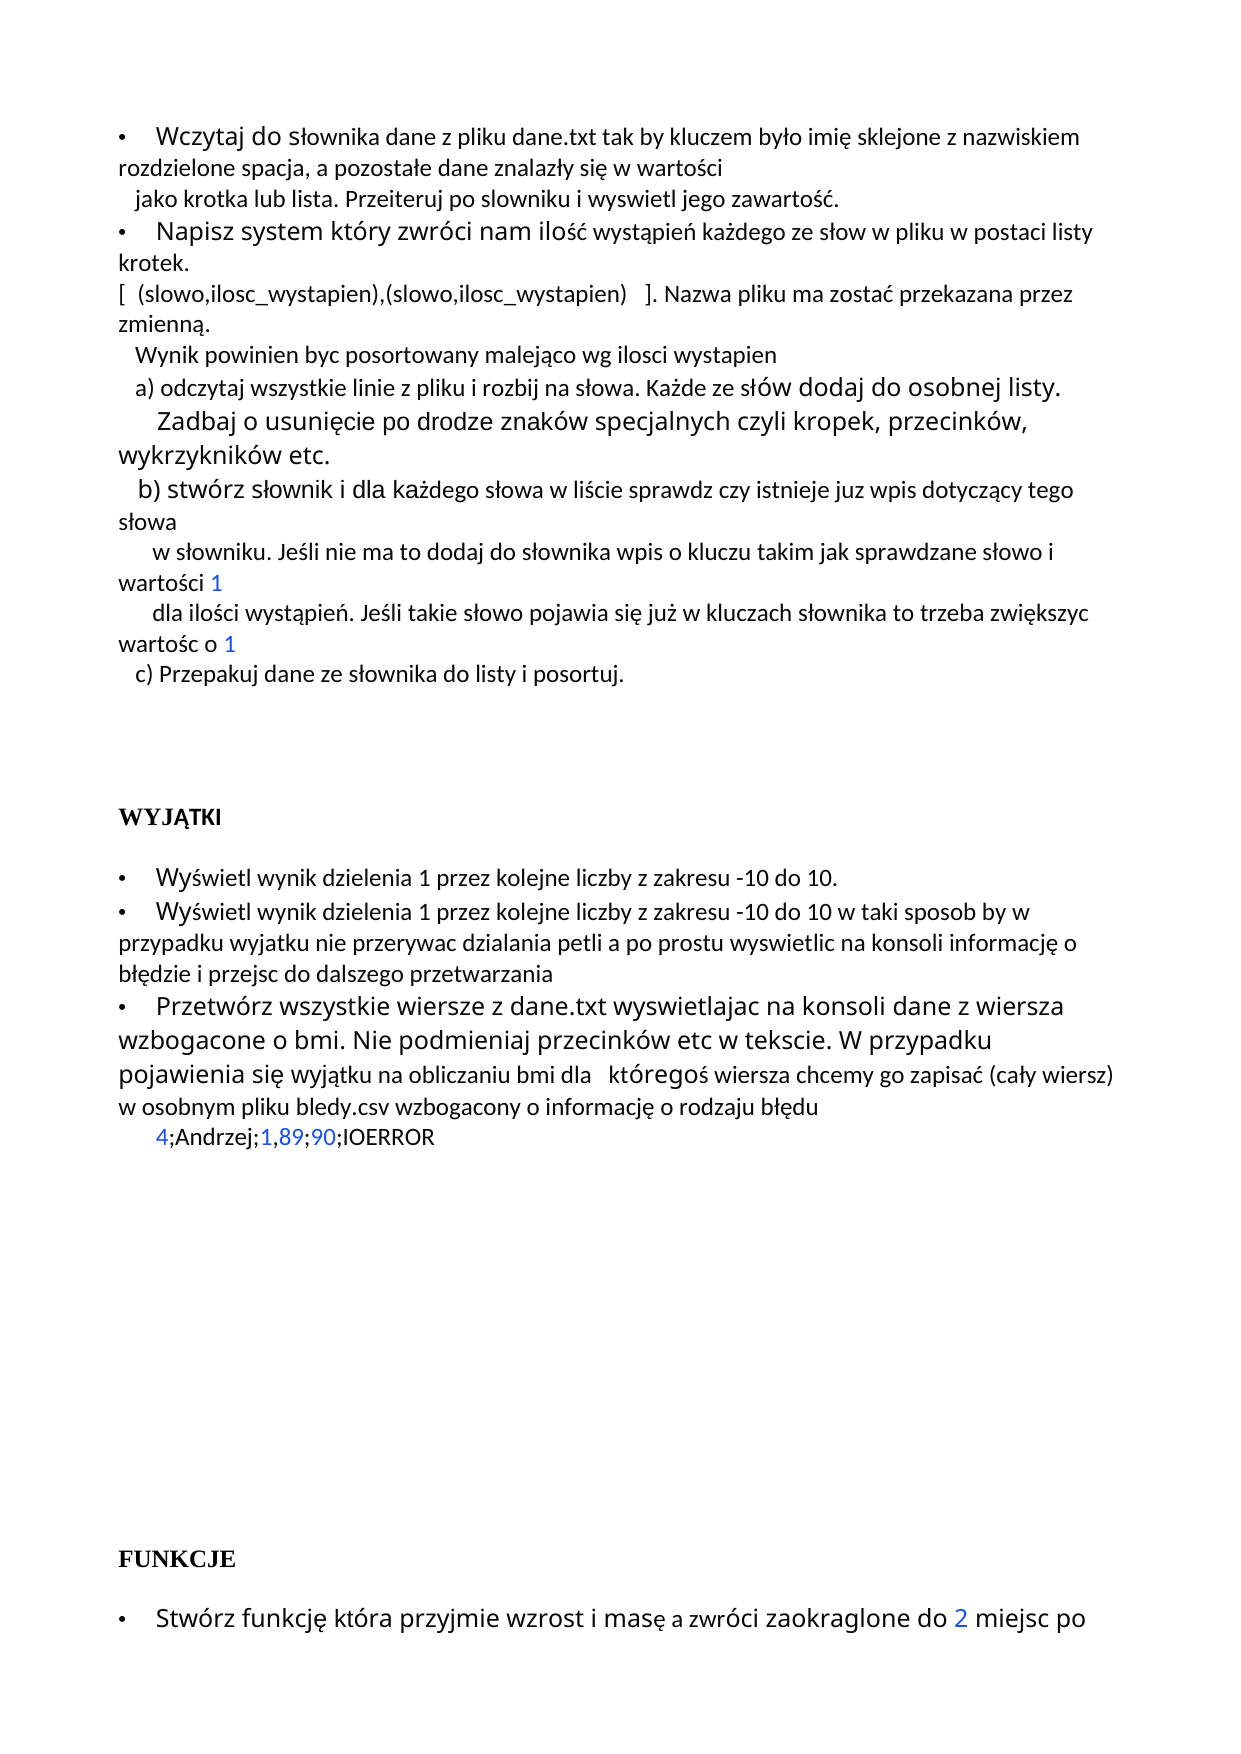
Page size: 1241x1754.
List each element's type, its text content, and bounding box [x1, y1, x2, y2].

text WYJĄTKI [118, 801, 1122, 831]
list Napisz system który zwróci nam ilość wystąpień każdego ze słow w pliku w postaci listy krotek. [ (slowo,ilosc_wystapien),(slowo,ilosc_wystapien) ]. Nazwa pliku ma zostać przekazana przez zmienną. Wynik powinien byc posortowany malejąco wg ilosci wystapien a) odczytaj wszystkie linie z pliku i rozbij na słowa. Każde ze słów dodaj do osobnej listy. Zadbaj o usunięcie po drodze znaków specjalnych czyli kropek, przecinków, wykrzykników etc. b) stwórz słownik i dla każdego słowa w liście sprawdz czy istnieje juz wpis dotyczący tego słowa w słowniku. Jeśli nie ma to dodaj do słownika wpis o kluczu takim jak sprawdzane słowo i wartości 1 dla ilości wystąpień. Jeśli takie słowo pojawia się już w kluczach słownika to trzeba zwiększyc wartośc o 1 c) Przepakuj dane ze słownika do listy i posortuj. [81, 213, 1122, 689]
list Stwórz funkcję która przyjmie wzrost i masę a zwróci zaokraglone do 2 miejsc po [81, 1601, 1122, 1635]
list Przetwórz wszystkie wiersze z dane.txt wyswietlajac na konsoli dane z wiersza wzbogacone o bmi. Nie podmieniaj przecinków etc w tekscie. W przypadku pojawienia się wyjątku na obliczaniu bmi dla któregoś wiersza chcemy go zapisać (cały wiersz) w osobnym pliku bledy.csv wzbogacony o informację o rodzaju błędu [81, 988, 1122, 1121]
list Wyświetl wynik dzielenia 1 przez kolejne liczby z zakresu -10 do 10 w taki sposob by w przypadku wyjatku nie przerywac dzialania petli a po prostu wyswietlic na konsoli informację o błędzie i przejsc do dalszego przetwarzania [81, 893, 1122, 988]
list Wyświetl wynik dzielenia 1 przez kolejne liczby z zakresu -10 do 10. [81, 859, 1122, 893]
text 4;Andrzej;1,89;90;IOERROR [118, 1121, 1122, 1152]
list Wczytaj do słownika dane z pliku dane.txt tak by kluczem było imię sklejone z nazwiskiem rozdzielone spacja, a pozostałe dane znalazły się w wartości jako krotka lub lista. Przeiteruj po slowniku i wyswietl jego zawartość. [81, 118, 1122, 213]
text FUNKCJE [118, 1544, 1122, 1573]
